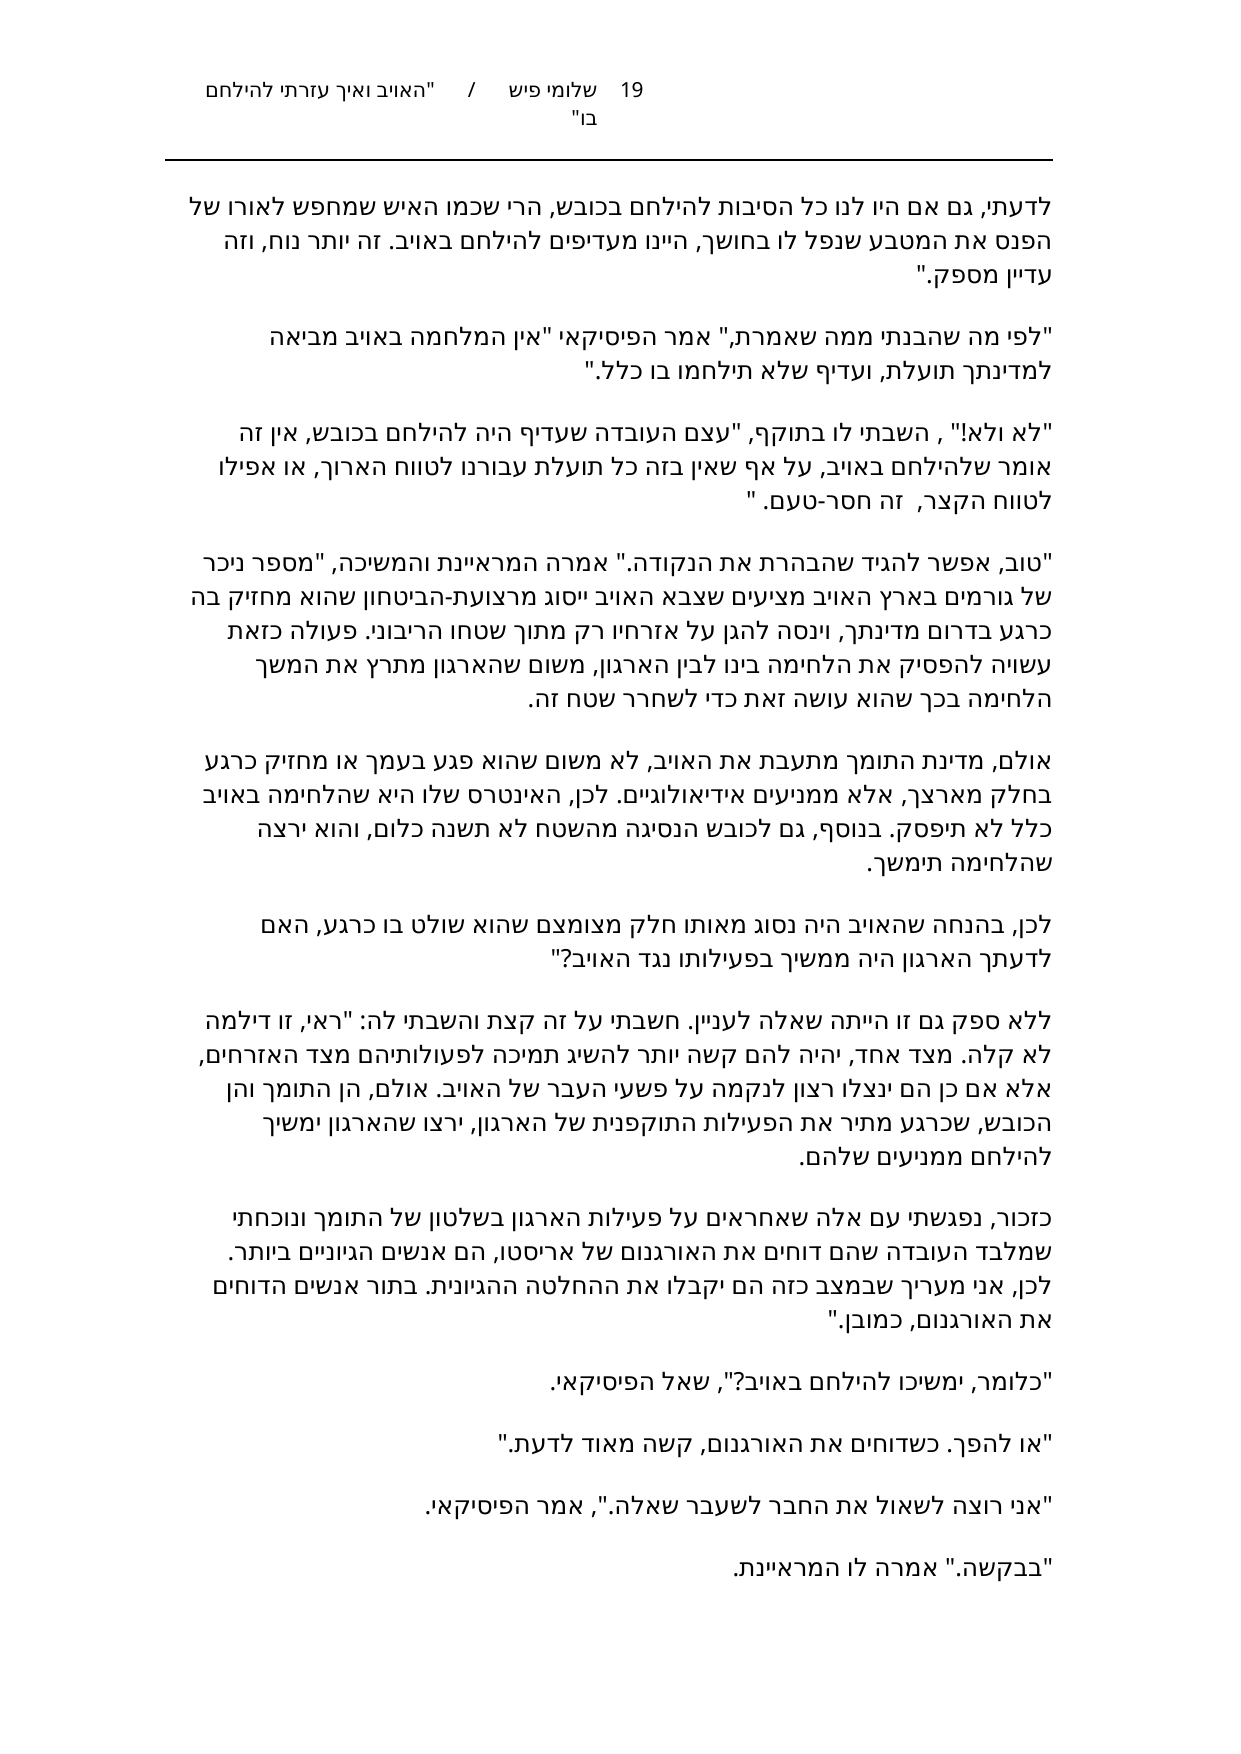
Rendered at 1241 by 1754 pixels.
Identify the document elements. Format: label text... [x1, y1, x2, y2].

text "טוב, אפשר להגיד שהבהרת את הנקודה." אמרה המראיינת והמשיכה, "מספר ניכר של גורמים בארץ האויב מציעים שצבא האויב ייסוג מרצועת-הביטחון שהוא מחזיק בה כרגע בדרום מדינתך, וינסה להגן על אזרחיו רק מתוך שטחו הריבוני. פעולה כזאת עשויה להפסיק את הלחימה בינו לבין הארגון, משום שהארגון מתרץ את המשך הלחימה בכך שהוא עושה זאת כדי לשחרר שטח זה. [187, 545, 1053, 714]
text ללא ספק גם זו הייתה שאלה לעניין. חשבתי על זה קצת והשבתי לה: "ראי, זו דילמה לא קלה. מצד אחד, יהיה להם קשה יותר להשיג תמיכה לפעולותיהם מצד האזרחים, אלא אם כן הם ינצלו רצון לנקמה על פשעי העבר של האויב. אולם, הן התומך והן הכובש, שכרגע מתיר את הפעילות התוקפנית של הארגון, ירצו שהארגון ימשיך להילחם ממניעים שלהם. [187, 1002, 1053, 1172]
text "כלומר, ימשיכו להילחם באויב?", שאל הפיסיקאי. [187, 1364, 1053, 1398]
text לדעתי, גם אם היו לנו כל הסיבות להילחם בכובש, הרי שכמו האיש שמחפש לאורו של הפנס את המטבע שנפל לו בחושך, היינו מעדיפים להילחם באויב. זה יותר נוח, וזה עדיין מספק." [187, 189, 1053, 291]
text כזכור, נפגשתי עם אלה שאחראים על פעילות הארגון בשלטון של התומך ונוכחתי שמלבד העובדה שהם דוחים את האורגנום של אריסטו, הם אנשים הגיוניים ביותר. לכן, אני מעריך שבמצב כזה הם יקבלו את ההחלטה ההגיונית. בתור אנשים הדוחים את האורגנום, כמובן." [187, 1200, 1053, 1336]
text "לא ולא!" , השבתי לו בתוקף, "עצם העובדה שעדיף היה להילחם בכובש, אין זה אומר שלהילחם באויב, על אף שאין בזה כל תועלת עבורנו לטווח הארוך, או אפילו לטווח הקצר, זה חסר-טעם. " [187, 415, 1053, 517]
text לכן, בהנחה שהאויב היה נסוג מאותו חלק מצומצם שהוא שולט בו כרגע, האם לדעתך הארגון היה ממשיך בפעילותו נגד האויב?" [187, 906, 1053, 974]
text "או להפך. כשדוחים את האורגנום, קשה מאוד לדעת." [187, 1426, 1053, 1460]
text "אני רוצה לשאול את החבר לשעבר שאלה.", אמר הפיסיקאי. [187, 1488, 1053, 1522]
text אולם, מדינת התומך מתעבת את האויב, לא משום שהוא פגע בעמך או מחזיק כרגע בחלק מארצך, אלא ממניעים אידיאולוגיים. לכן, האינטרס שלו היא שהלחימה באויב כלל לא תיפסק. בנוסף, גם לכובש הנסיגה מהשטח לא תשנה כלום, והוא ירצה שהלחימה תימשך. [187, 742, 1053, 878]
text "בבקשה." אמרה לו המראיינת. [187, 1550, 1053, 1584]
text "לפי מה שהבנתי ממה שאמרת," אמר הפיסיקאי "אין המלחמה באויב מביאה למדינתך תועלת, ועדיף שלא תילחמו בו כלל." [187, 319, 1053, 387]
